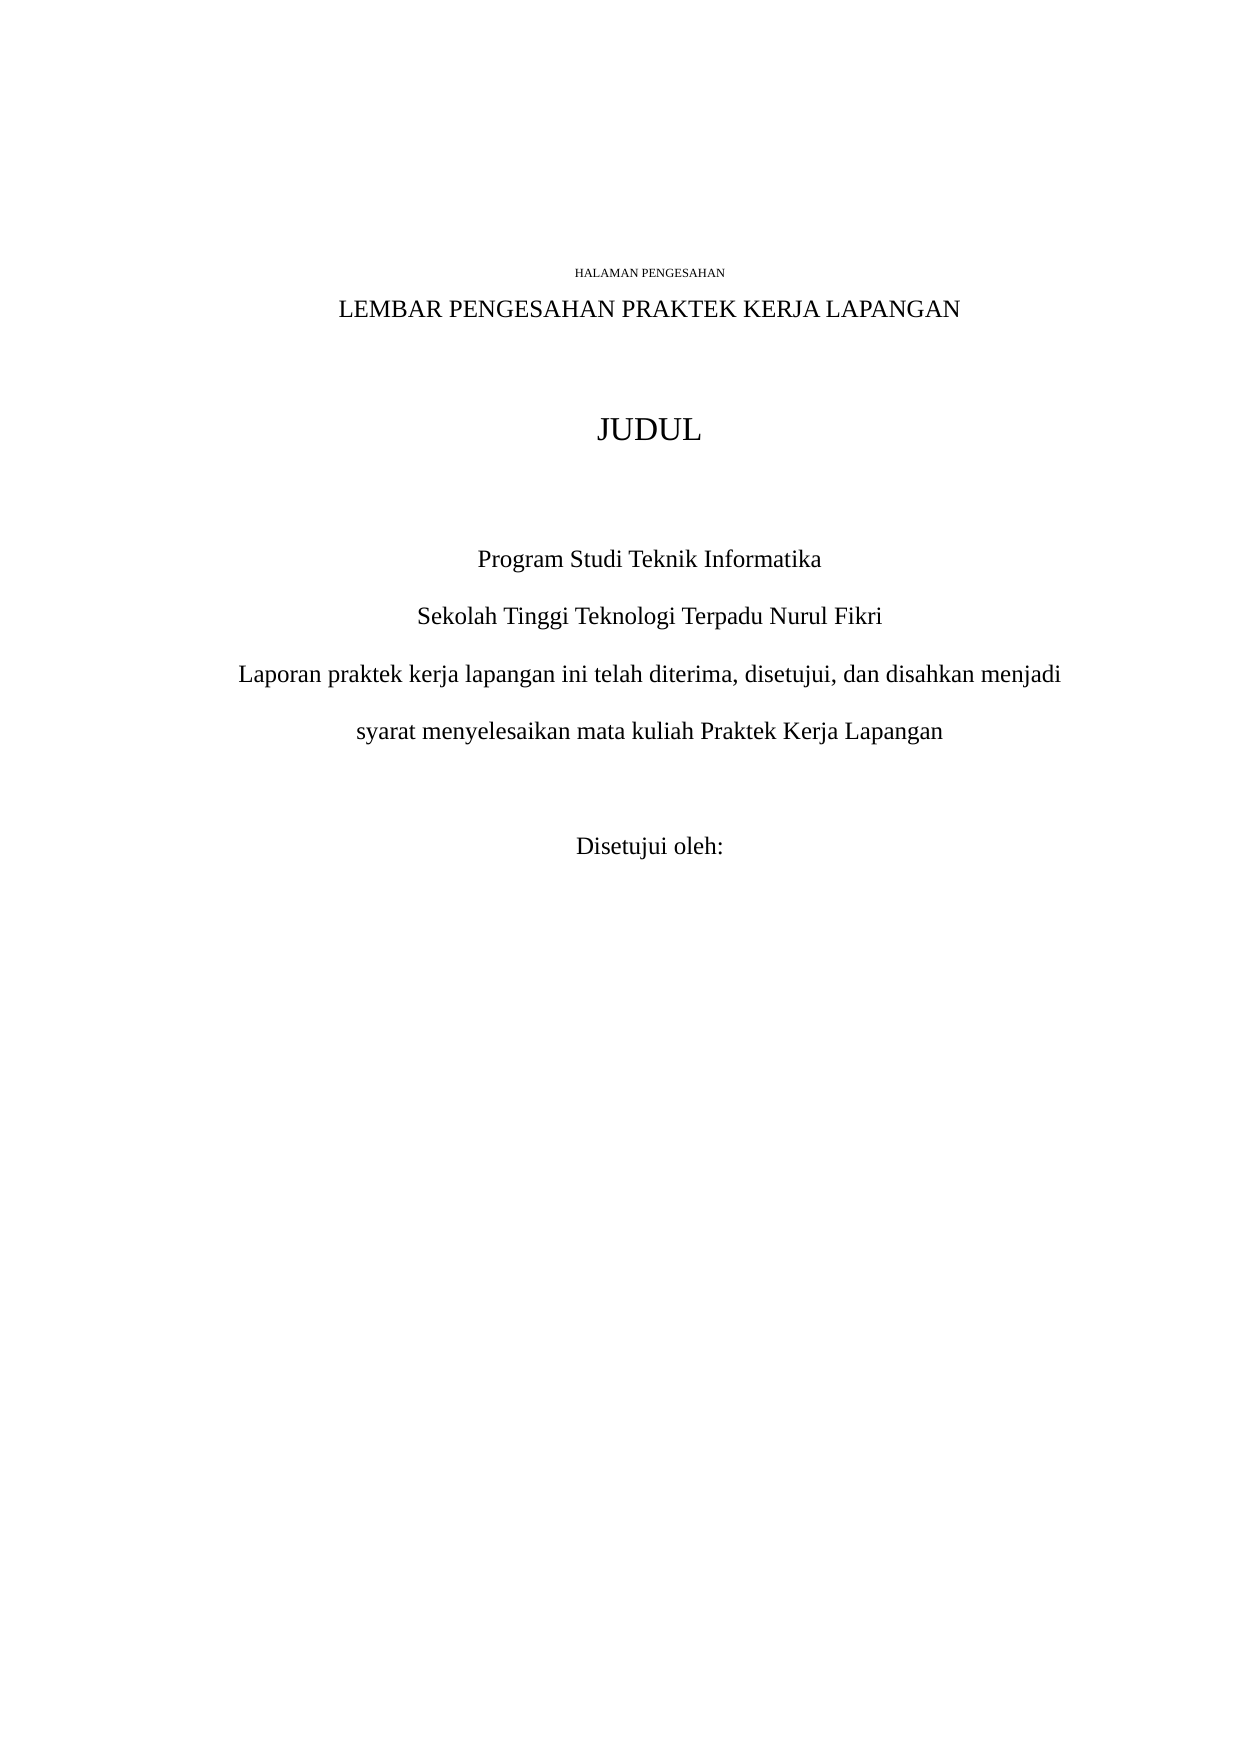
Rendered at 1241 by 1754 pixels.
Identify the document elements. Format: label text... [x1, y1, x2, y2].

text Sekolah Tinggi Teknologi Terpadu Nurul Fikri [236, 601, 1063, 630]
text Program Studi Teknik Informatika [236, 544, 1063, 572]
text Laporan praktek kerja lapangan ini telah diterima, disetujui, dan disahkan menjadi syarat menyelesaikan mata kuliah Praktek Kerja Lapangan [236, 659, 1063, 745]
text LEMBAR PENGESAHAN PRAKTEK KERJA LAPANGAN [236, 294, 1063, 323]
text JUDUL [236, 409, 1063, 448]
text HALAMAN PENGESAHAN [236, 266, 1063, 280]
text Disetujui oleh: [236, 831, 1063, 860]
